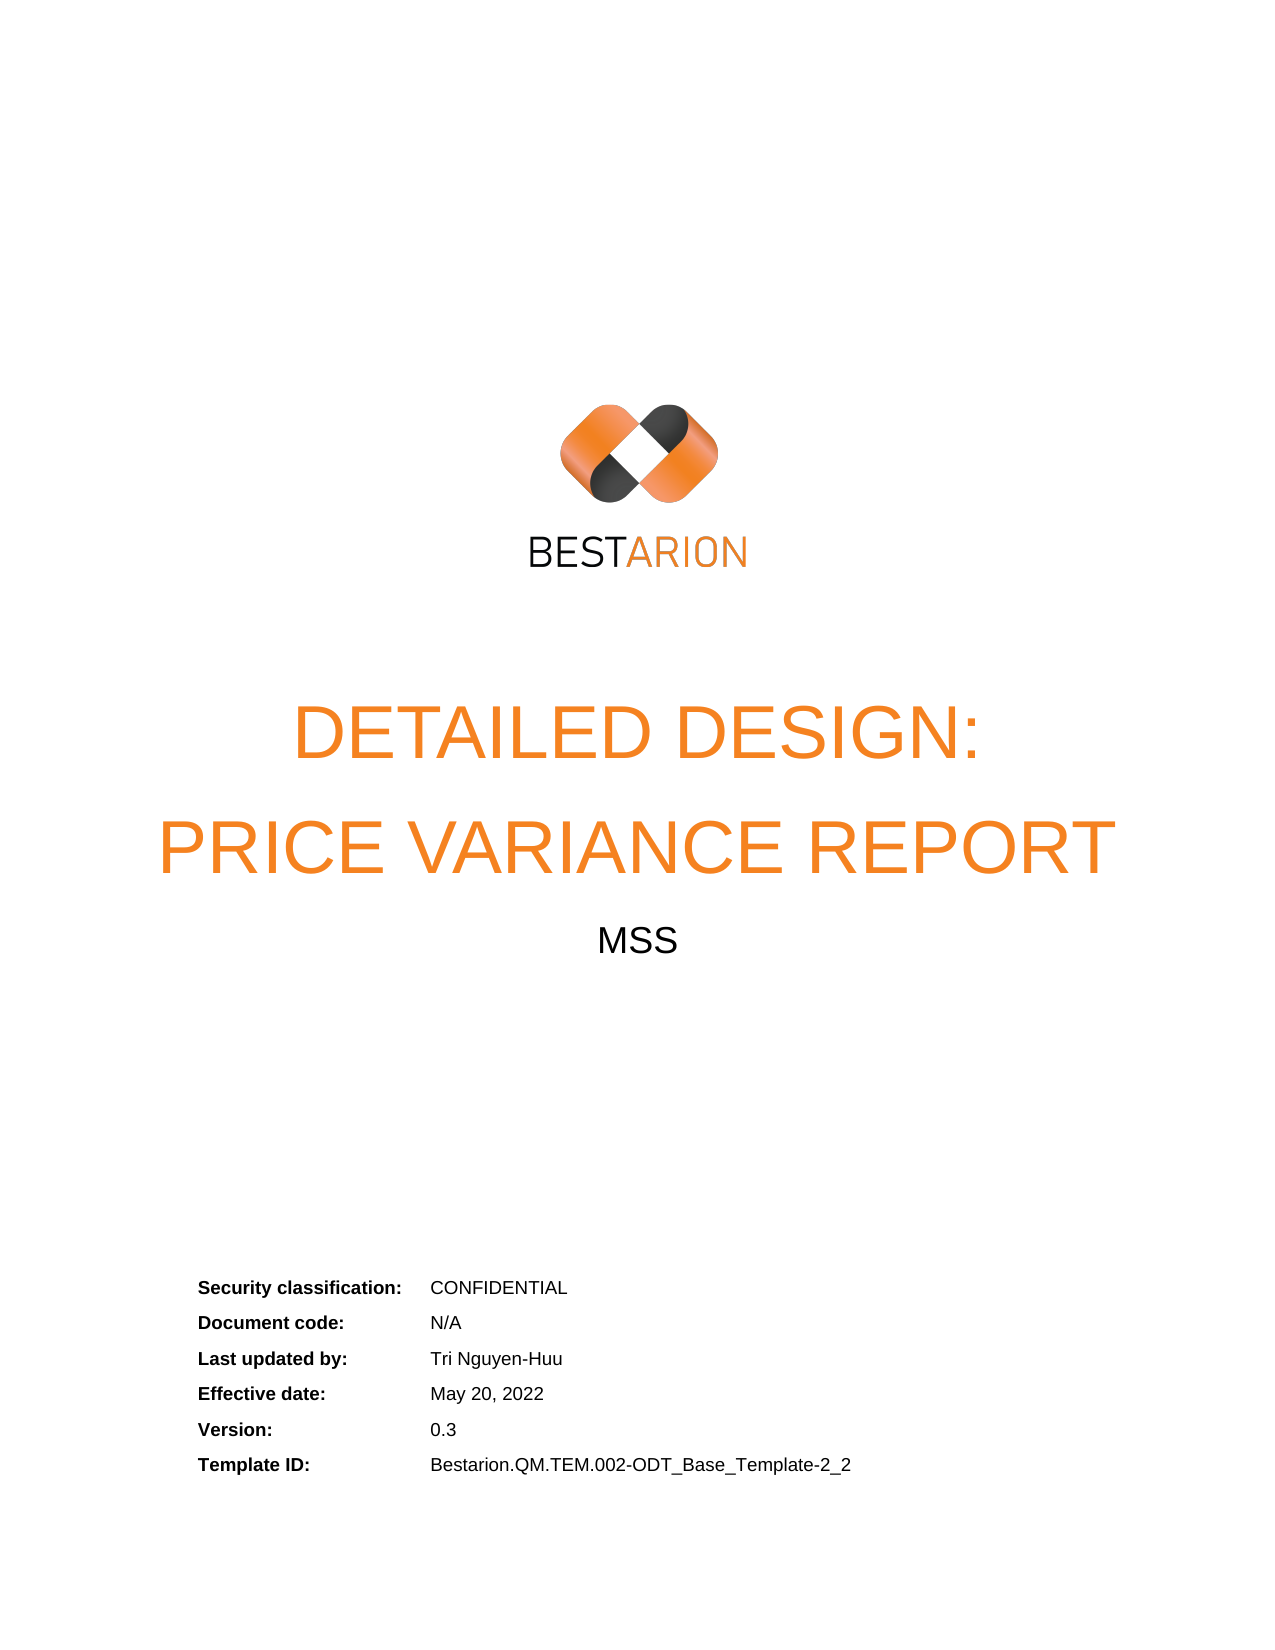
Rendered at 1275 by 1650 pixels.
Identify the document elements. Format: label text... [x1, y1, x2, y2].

table_cell N/A [424, 1306, 1187, 1342]
table_cell [89, 1377, 192, 1413]
table_header CONFIDENTIAL [424, 1271, 1187, 1306]
table_cell Effective date: [192, 1377, 424, 1413]
picture [525, 379, 750, 604]
table_cell May 20, 2022 [424, 1377, 1187, 1413]
title MSS [88, 919, 1186, 962]
table_cell [89, 1413, 192, 1448]
table_cell Tri Nguyen-Huu [424, 1342, 1187, 1377]
table_cell Last updated by: [192, 1342, 424, 1377]
title Detailed design: [88, 688, 1186, 774]
table_cell Bestarion.QM.TEM.002-ODT_Base_Template-2_2 [424, 1448, 1187, 1483]
table_cell Template ID: [192, 1448, 424, 1483]
table_cell [89, 1342, 192, 1377]
table_cell 0.3 [424, 1413, 1187, 1448]
table_header [89, 1271, 192, 1306]
table_cell [89, 1448, 192, 1483]
table_cell Document code: [192, 1306, 424, 1342]
table_header Security classification: [192, 1271, 424, 1306]
table_cell [89, 1306, 192, 1342]
table_cell Version: [192, 1413, 424, 1448]
title PRICE VARIaNCE REPORT [88, 803, 1186, 889]
